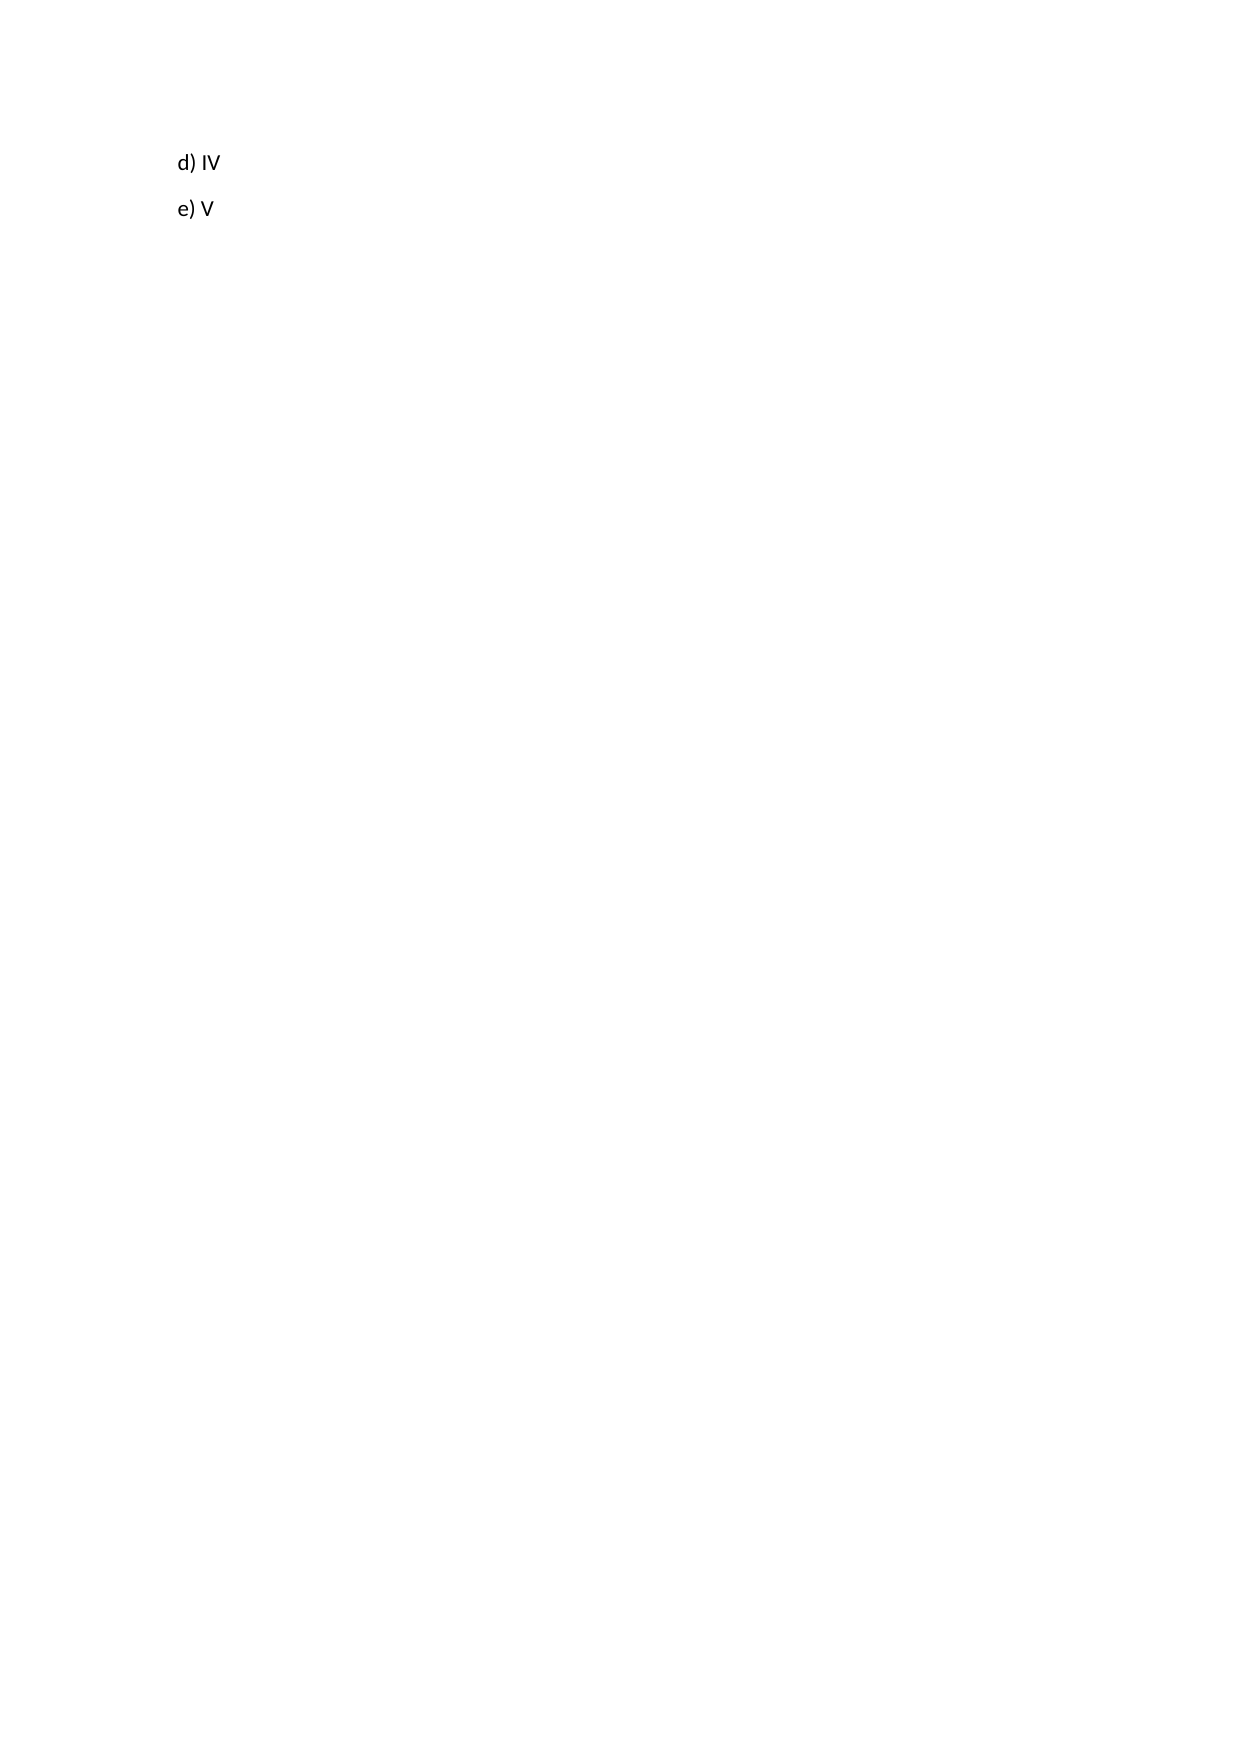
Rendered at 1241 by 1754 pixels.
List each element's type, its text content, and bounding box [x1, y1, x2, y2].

text e) V [177, 194, 1063, 222]
text d) IV [177, 148, 1063, 176]
